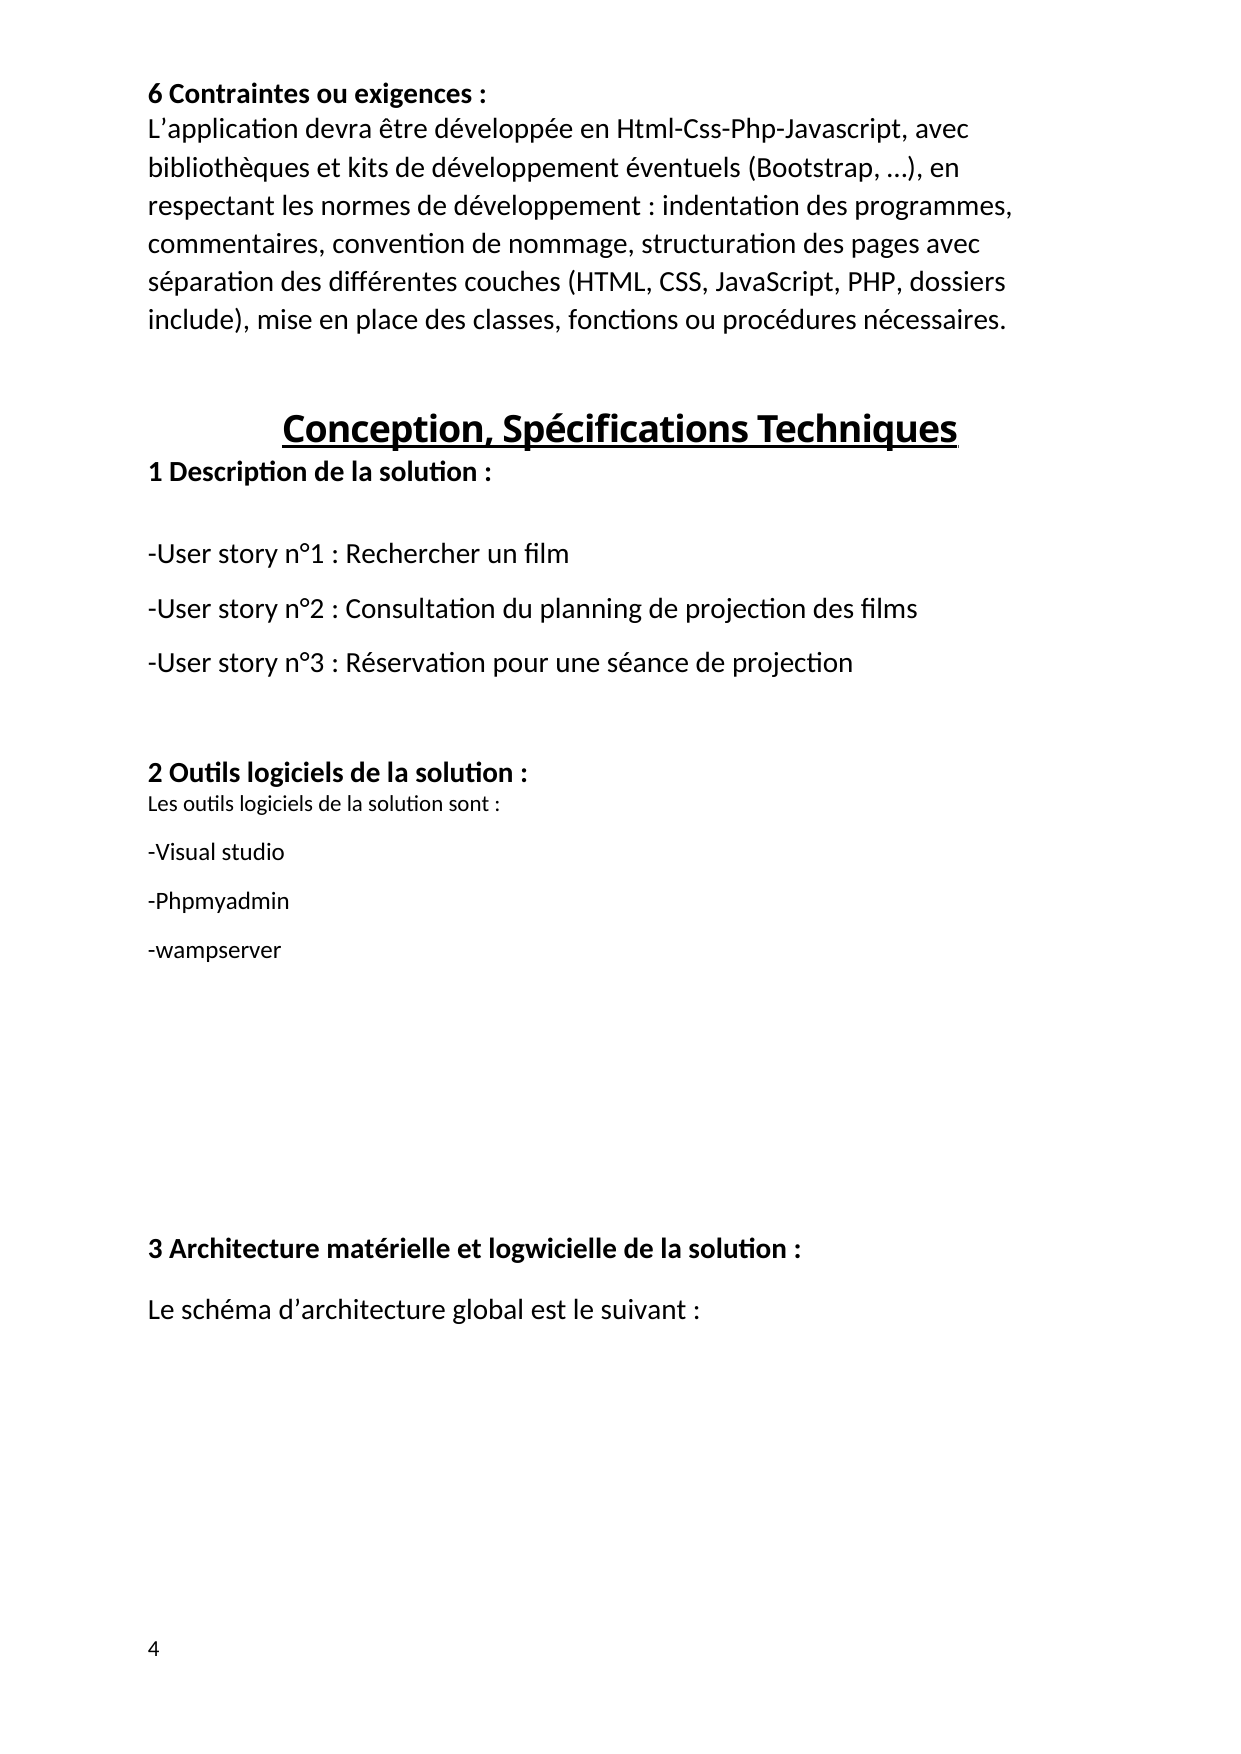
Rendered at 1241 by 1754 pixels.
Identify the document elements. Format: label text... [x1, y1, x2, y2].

text 6 Contraintes ou exigences : [148, 75, 1093, 111]
text -Phpmyadmin [148, 885, 1093, 916]
text -Visual studio [148, 836, 1093, 867]
text -User story n°2 : Consultation du planning de projection des films [148, 590, 1093, 626]
text 3 Architecture matérielle et logwicielle de la solution : [148, 1230, 1093, 1266]
text -User story n°3 : Réservation pour une séance de projection [148, 644, 1093, 680]
text L’application devra être développée en Html-Css-Php-Javascript, avec bibliothèques et kits de développement éventuels (Bootstrap, …), en respectant les normes de développement : indentation des programmes, commentaires, convention de nommage, structuration des pages avec séparation des différentes couches (HTML, CSS, JavaScript, PHP, dossiers include), mise en place des classes, fonctions ou procédures nécessaires. [148, 111, 1093, 336]
text -User story n°1 : Rechercher un film [148, 535, 1093, 571]
text Conception, Spécifications Techniques [148, 402, 1093, 453]
text 1 Description de la solution : [148, 453, 1093, 489]
text Le schéma d’architecture global est le suivant : [148, 1291, 1093, 1327]
text Les outils logiciels de la solution sont : [148, 789, 1093, 818]
text -wampserver [148, 935, 1093, 965]
text 2 Outils logiciels de la solution : [148, 754, 1093, 789]
